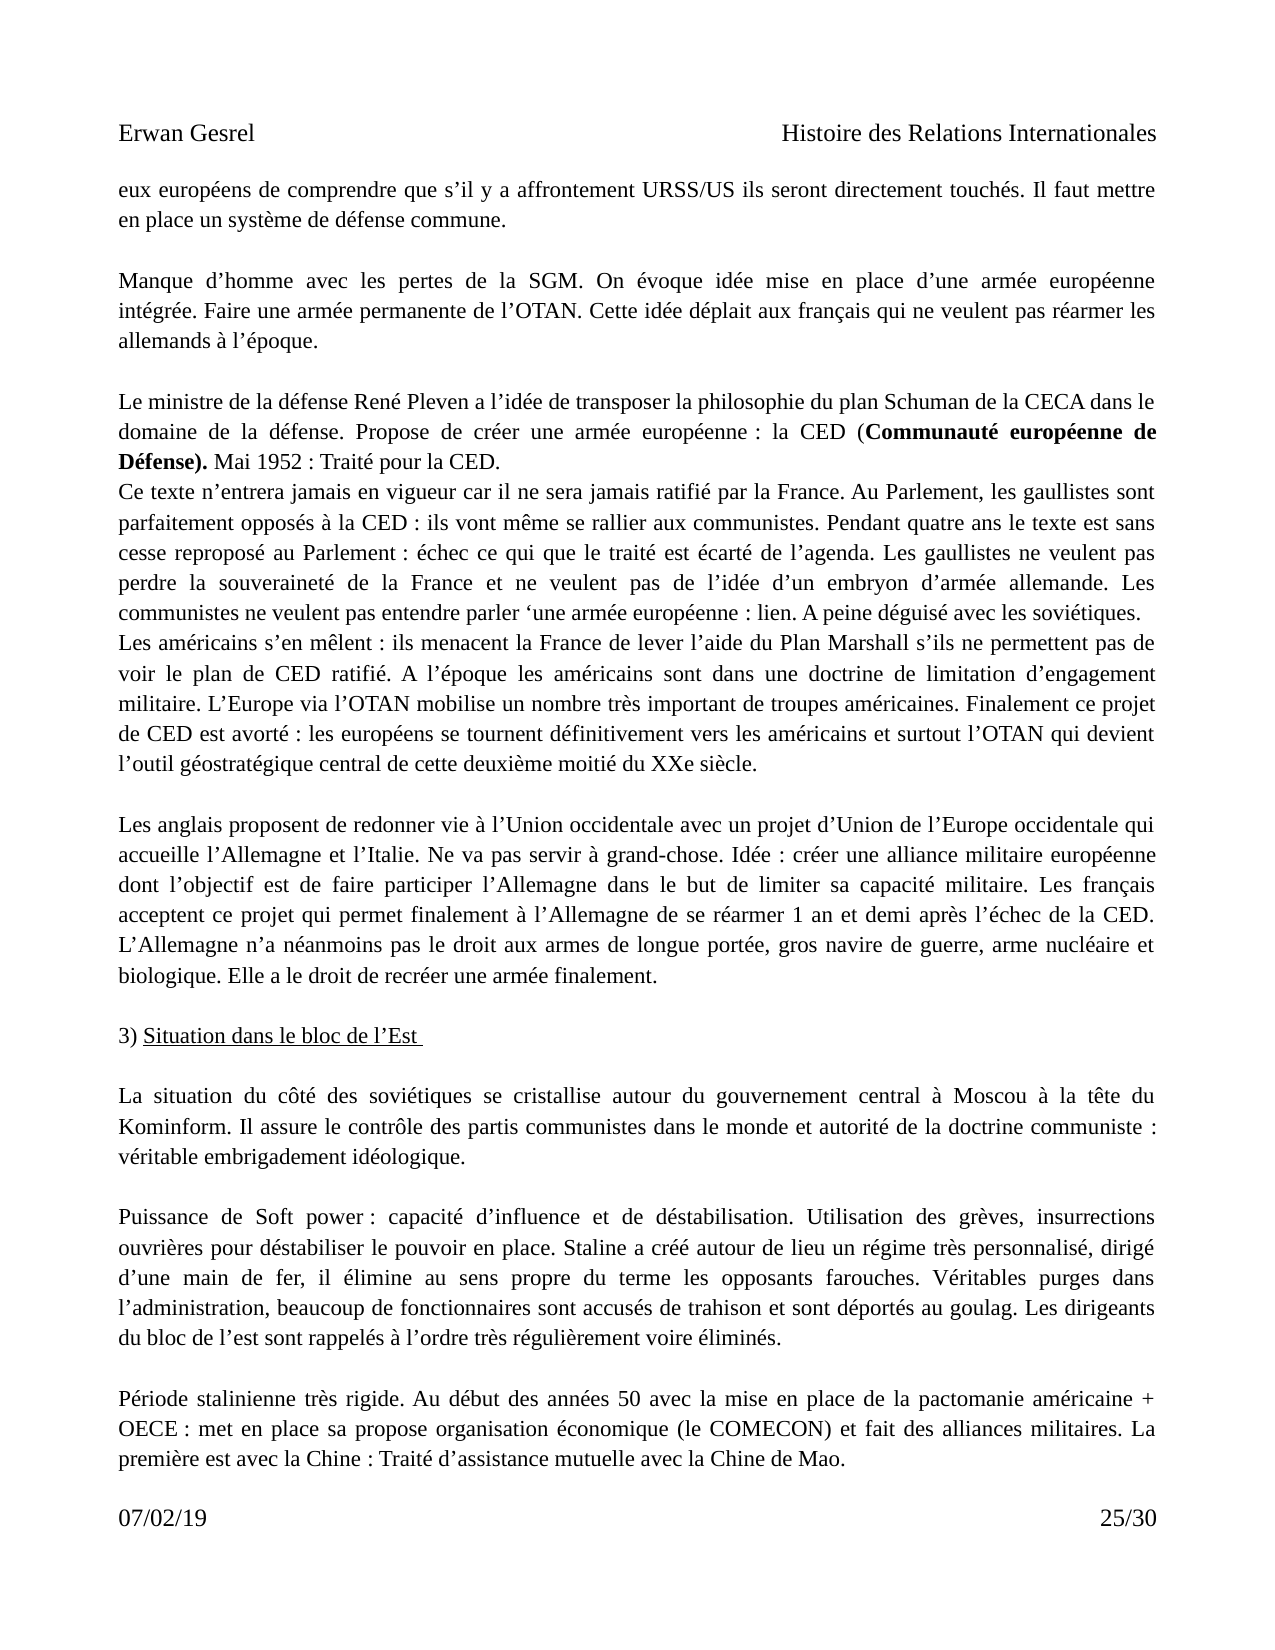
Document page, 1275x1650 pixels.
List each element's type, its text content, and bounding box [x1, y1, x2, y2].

text 3) Situation dans le bloc de l’Est [118, 1022, 1157, 1048]
text eux européens de comprendre que s’il y a affrontement URSS/US ils seront directement touchés. Il faut mettre en place un système de défense commune. [118, 176, 1157, 233]
text Puissance de Soft power : capacité d’influence et de déstabilisation. Utilisation des grèves, insurrections ouvrières pour déstabiliser le pouvoir en place. Staline a créé autour de lieu un régime très personnalisé, dirigé d’une main de fer, il élimine au sens propre du terme les opposants farouches. Véritables purges dans l’administration, beaucoup de fonctionnaires sont accusés de trahison et sont déportés au goulag. Les dirigeants du bloc de l’est sont rappelés à l’ordre très régulièrement voire éliminés. [118, 1203, 1157, 1351]
text Manque d’homme avec les pertes de la SGM. On évoque idée mise en place d’une armée européenne intégrée. Faire une armée permanente de l’OTAN. Cette idée déplait aux français qui ne veulent pas réarmer les allemands à l’époque. [118, 267, 1157, 354]
text Ce texte n’entrera jamais en vigueur car il ne sera jamais ratifié par la France. Au Parlement, les gaullistes sont parfaitement opposés à la CED : ils vont même se rallier aux communistes. Pendant quatre ans le texte est sans cesse reproposé au Parlement : échec ce qui que le traité est écarté de l’agenda. Les gaullistes ne veulent pas perdre la souveraineté de la France et ne veulent pas de l’idée d’un embryon d’armée allemande. Les communistes ne veulent pas entendre parler ‘une armée européenne : lien. A peine déguisé avec les soviétiques. [118, 478, 1157, 626]
text Période stalinienne très rigide. Au début des années 50 avec la mise en place de la pactomanie américaine + OECE : met en place sa propose organisation économique (le COMECON) et fait des alliances militaires. La première est avec la Chine : Traité d’assistance mutuelle avec la Chine de Mao. [118, 1385, 1157, 1471]
text Les américains s’en mêlent : ils menacent la France de lever l’aide du Plan Marshall s’ils ne permettent pas de voir le plan de CED ratifié. A l’époque les américains sont dans une doctrine de limitation d’engagement militaire. L’Europe via l’OTAN mobilise un nombre très important de troupes américaines. Finalement ce projet de CED est avorté : les européens se tournent définitivement vers les américains et surtout l’OTAN qui devient l’outil géostratégique central de cette deuxième moitié du XXe siècle. [118, 629, 1157, 777]
text Le ministre de la défense René Pleven a l’idée de transposer la philosophie du plan Schuman de la CECA dans le domaine de la défense. Propose de créer une armée européenne : la CED (Communauté européenne de Défense). Mai 1952 : Traité pour la CED. [118, 388, 1157, 474]
text Les anglais proposent de redonner vie à l’Union occidentale avec un projet d’Union de l’Europe occidentale qui accueille l’Allemagne et l’Italie. Ne va pas servir à grand-chose. Idée : créer une alliance militaire européenne dont l’objectif est de faire participer l’Allemagne dans le but de limiter sa capacité militaire. Les français acceptent ce projet qui permet finalement à l’Allemagne de se réarmer 1 an et demi après l’échec de la CED. L’Allemagne n’a néanmoins pas le droit aux armes de longue portée, gros navire de guerre, arme nucléaire et biologique. Elle a le droit de recréer une armée finalement. [118, 811, 1157, 988]
text La situation du côté des soviétiques se cristallise autour du gouvernement central à Moscou à la tête du Kominform. Il assure le contrôle des partis communistes dans le monde et autorité de la doctrine communiste : véritable embrigadement idéologique. [118, 1083, 1157, 1169]
